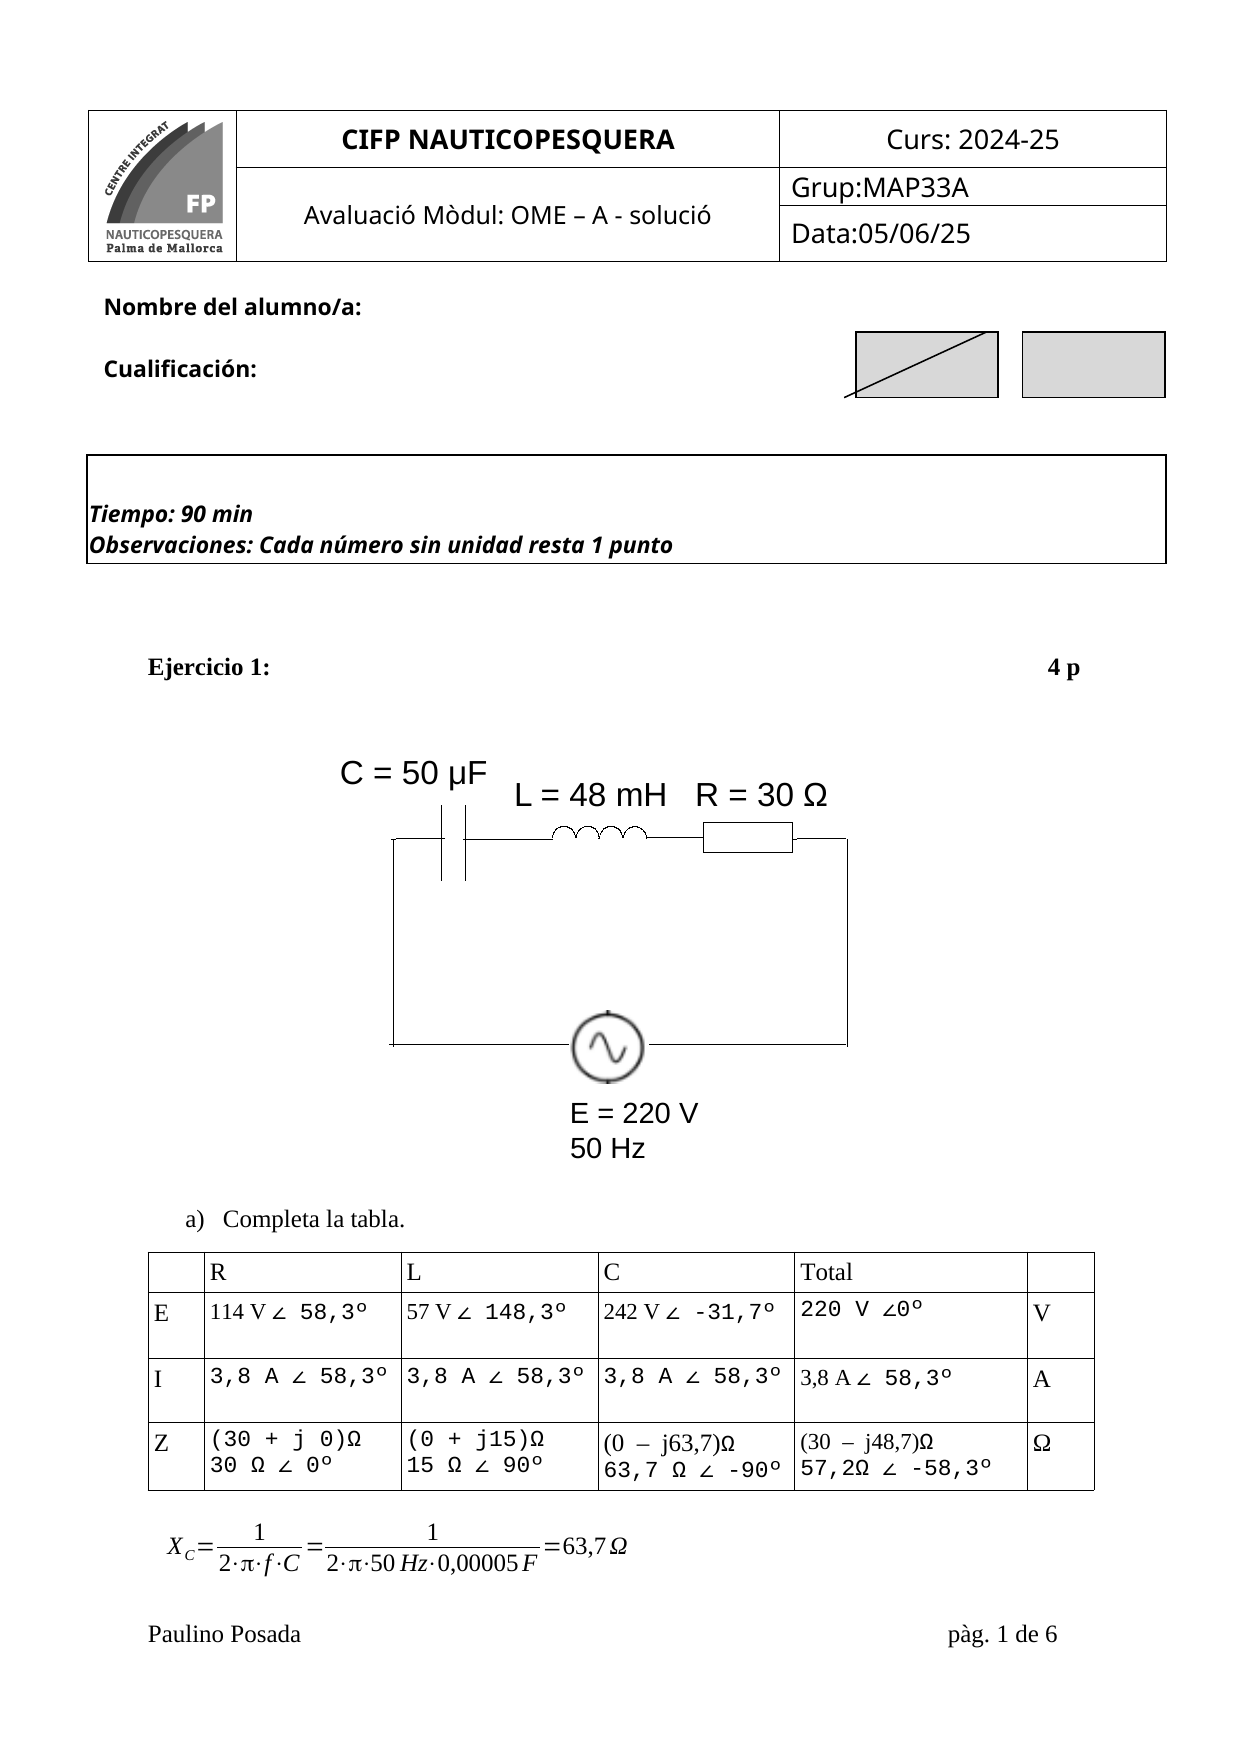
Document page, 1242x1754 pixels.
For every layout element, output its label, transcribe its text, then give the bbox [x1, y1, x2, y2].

table_header Total [795, 1253, 1027, 1292]
table_cell A [1028, 1359, 1094, 1422]
table_cell 57 V ∠ 148,3º [402, 1293, 598, 1358]
table_cell (0 – j63,7)Ω 63,7 Ω ∠ -90º [599, 1423, 794, 1490]
table_header R [205, 1253, 401, 1292]
table_header C [599, 1253, 794, 1292]
picture [100, 111, 229, 260]
text Ejercicio 1: 4 p [148, 652, 1094, 680]
table_cell 3,8 A ∠ 58,3º [599, 1359, 794, 1422]
table_cell 242 V ∠ -31,7º [599, 1293, 794, 1358]
table_header [1028, 1253, 1094, 1292]
table_cell (0 + j15)Ω 15 Ω ∠ 90º [402, 1423, 598, 1490]
text [999, 353, 1022, 384]
text Tiempo: 90 min [89, 498, 1094, 529]
table_cell 220 V ∠0º [795, 1293, 1027, 1358]
text Cualificación: [103, 353, 855, 384]
table_cell I [149, 1359, 204, 1422]
list Completa la tabla. [185, 1204, 1094, 1233]
table_cell (30 – j48,7)Ω 57,2Ω ∠ -58,3º [795, 1423, 1027, 1490]
table_cell E [149, 1293, 204, 1358]
table_cell Ω [1028, 1423, 1094, 1490]
text Nombre del alumno/a: [103, 290, 1094, 322]
table_header [149, 1253, 204, 1292]
table_cell 3,8 A ∠ 58,3º [402, 1359, 598, 1422]
table_cell 3,8 A ∠ 58,3º [795, 1359, 1027, 1422]
table_cell Z [149, 1423, 204, 1490]
table_header L [402, 1253, 598, 1292]
picture [569, 1010, 647, 1084]
text Observaciones: Cada número sin unidad resta 1 punto [89, 529, 1094, 560]
table_cell (30 + j 0)Ω 30 Ω ∠ 0º [205, 1423, 401, 1490]
table_cell V [1028, 1293, 1094, 1358]
table_cell 3,8 A ∠ 58,3º [205, 1359, 401, 1422]
table_cell 114 V ∠ 58,3º [205, 1293, 401, 1358]
